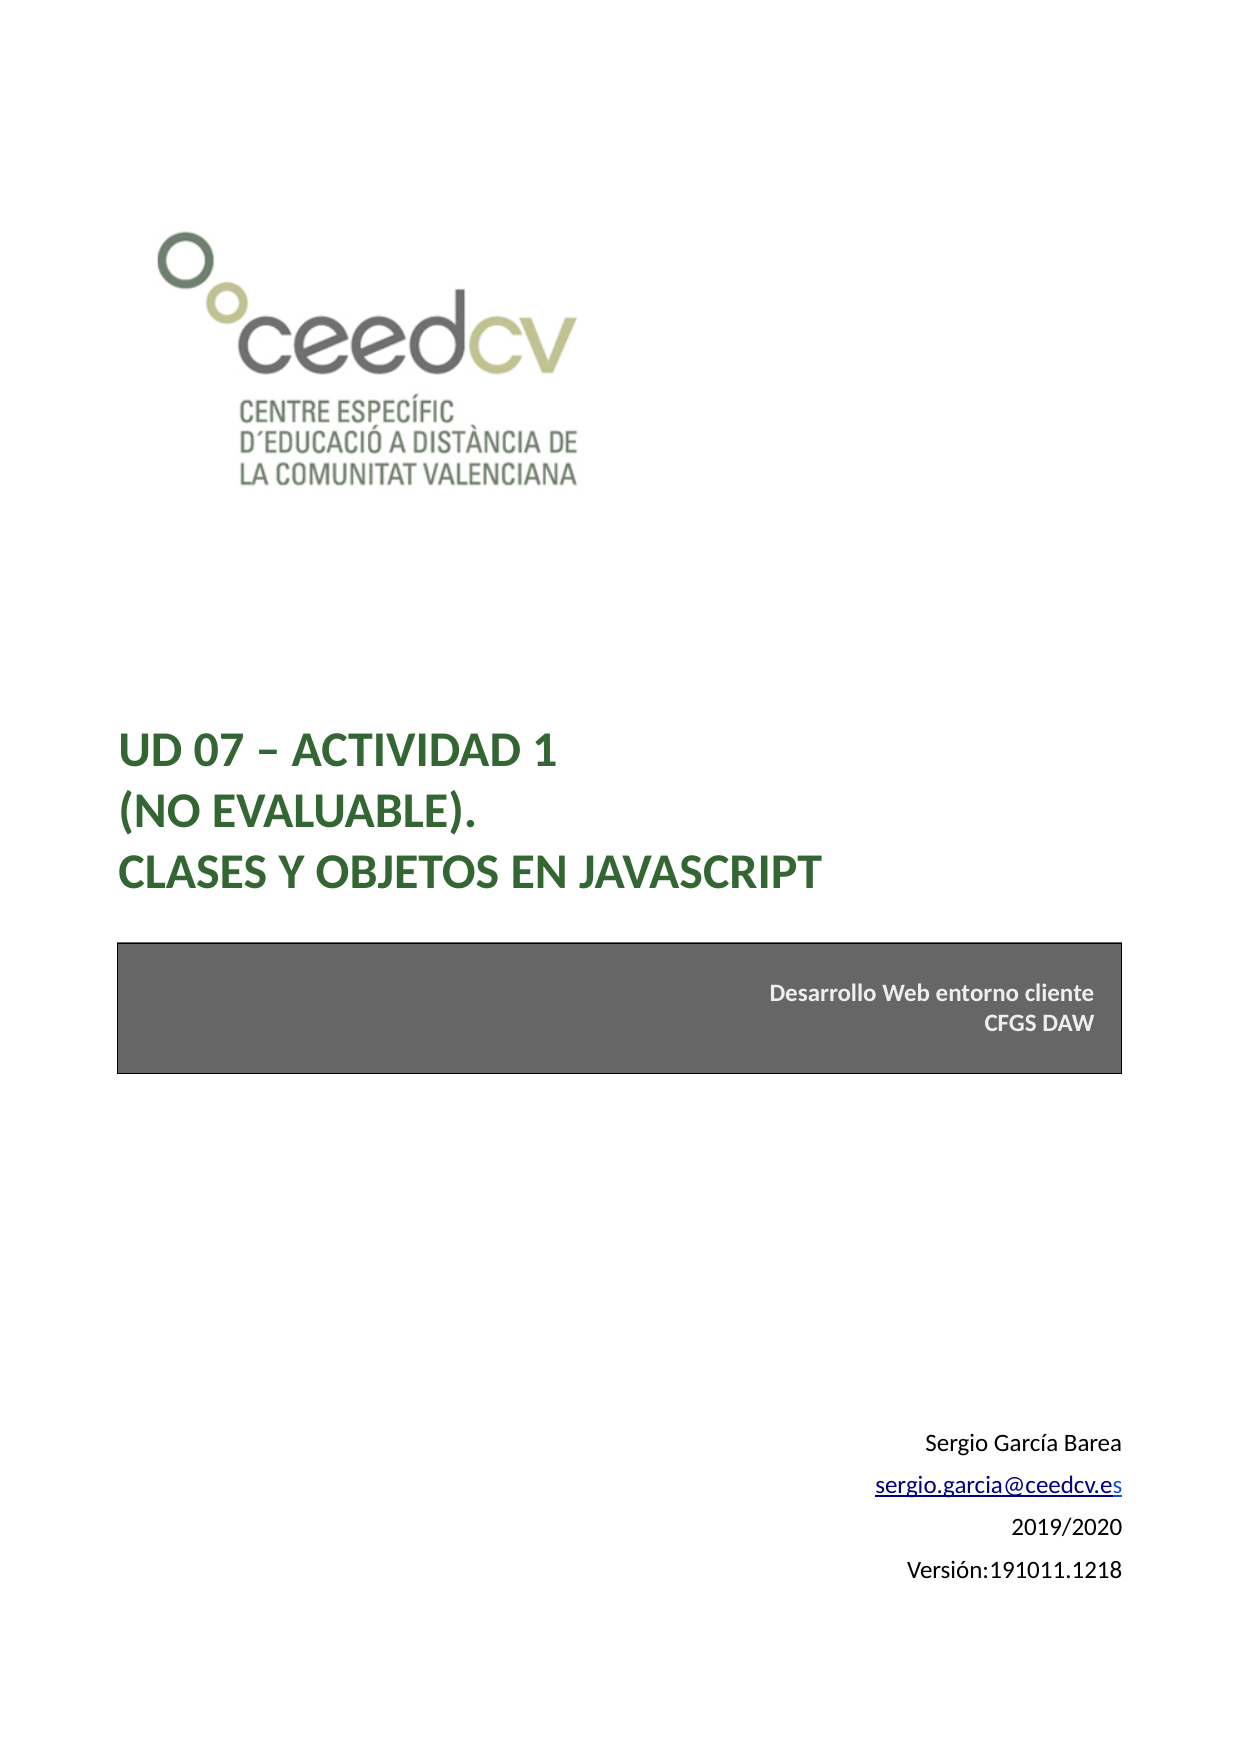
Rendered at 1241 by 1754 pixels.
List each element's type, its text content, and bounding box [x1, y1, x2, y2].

text Clases y objetos en Javascript [118, 840, 1122, 901]
text Versión:191011.1218 [118, 1554, 1122, 1584]
text (No evaluable). [118, 779, 1122, 840]
text sergio.garcia@ceedcv.es [231, 1469, 1122, 1499]
picture [118, 204, 681, 514]
text Sergio García Barea [231, 1427, 1122, 1457]
text 2019/2020 [118, 1511, 1122, 1542]
text Desarrollo Web entorno cliente [121, 977, 1094, 1007]
text UD 07 – ACTIVIDAD 1 [118, 718, 1122, 779]
text CFGS DAW [121, 1007, 1094, 1038]
